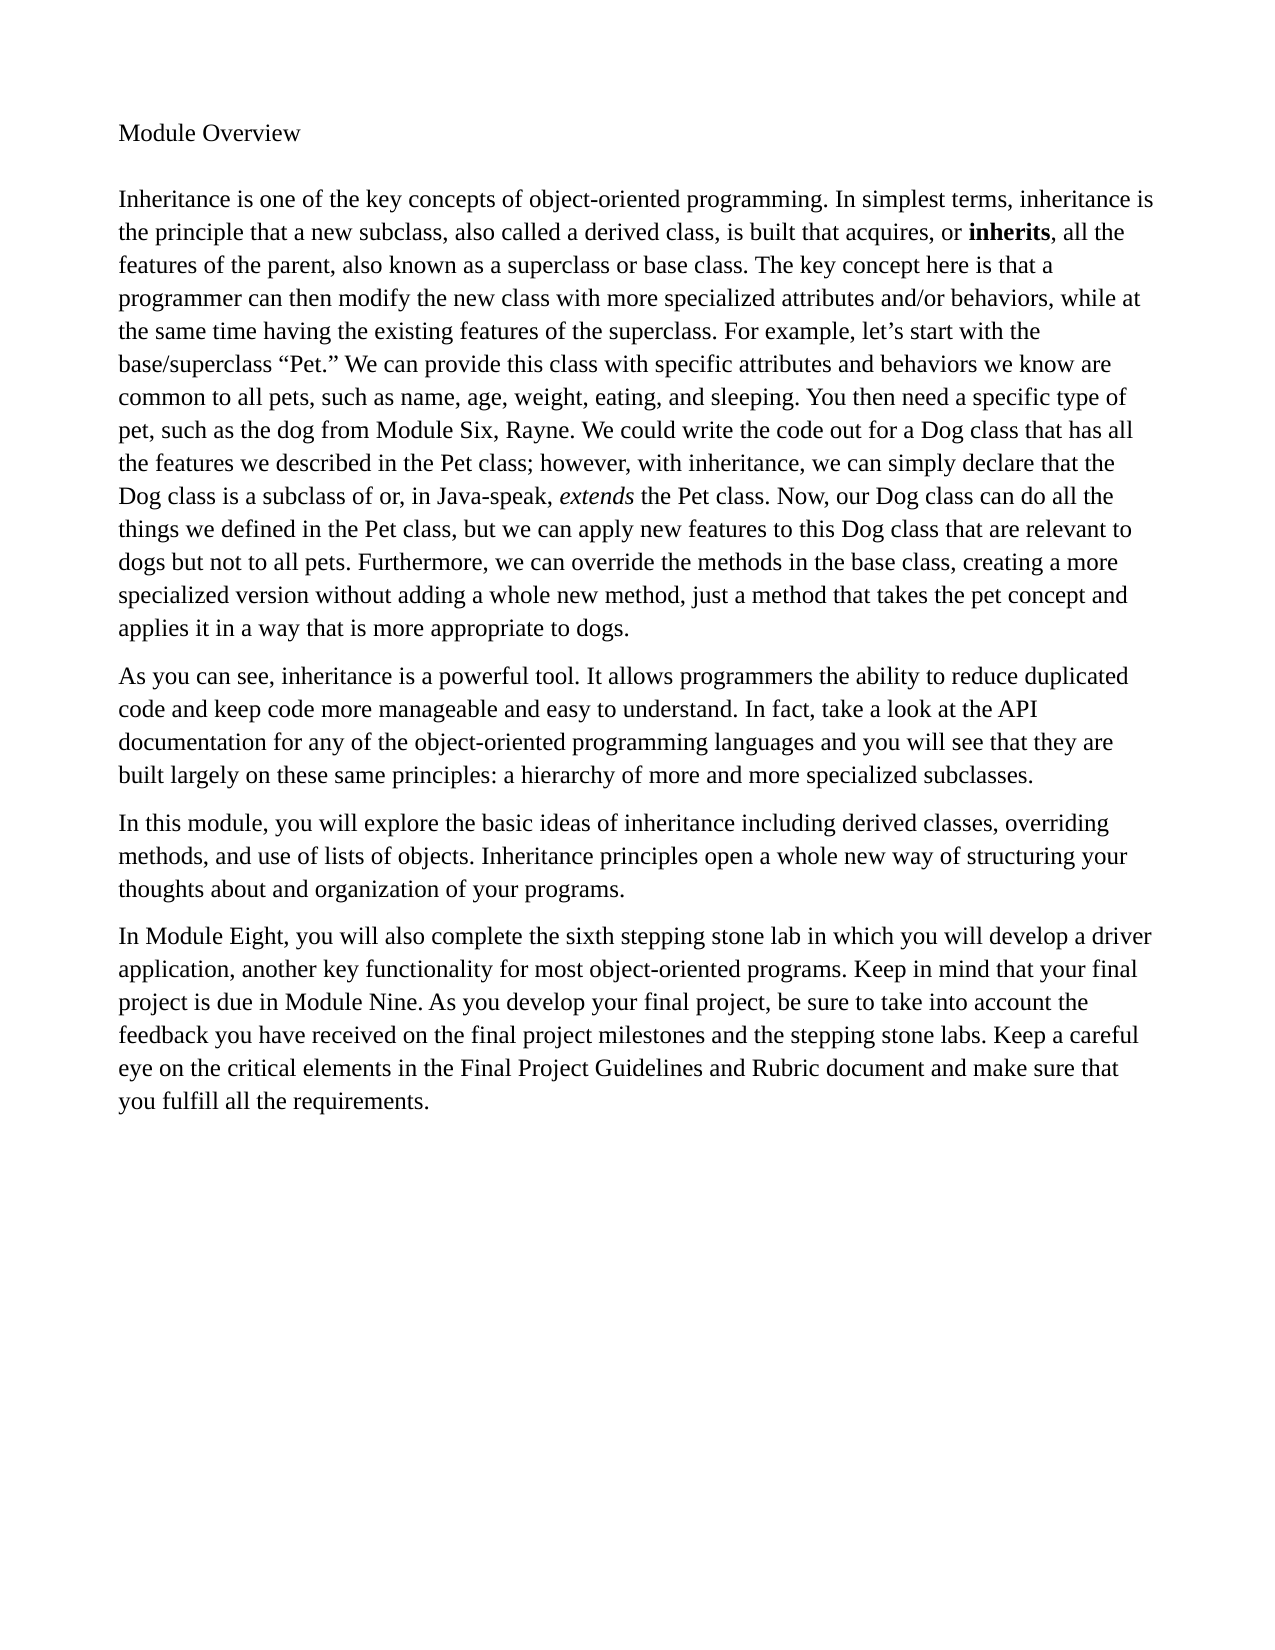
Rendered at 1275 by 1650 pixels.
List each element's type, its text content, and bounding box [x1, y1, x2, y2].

text Inheritance is one of the key concepts of object-oriented programming. In simplest terms, inheritance is the principle that a new subclass, also called a derived class, is built that acquires, or inherits, all the features of the parent, also known as a superclass or base class. The key concept here is that a programmer can then modify the new class with more specialized attributes and/or behaviors, while at the same time having the existing features of the superclass. For example, let’s start with the base/superclass “Pet.” We can provide this class with specific attributes and behaviors we know are common to all pets, such as name, age, weight, eating, and sleeping. You then need a specific type of pet, such as the dog from Module Six, Rayne. We could write the code out for a Dog class that has all the features we described in the Pet class; however, with inheritance, we can simply declare that the Dog class is a subclass of or, in Java-speak, extends the Pet class. Now, our Dog class can do all the things we defined in the Pet class, but we can apply new features to this Dog class that are relevant to dogs but not to all pets. Furthermore, we can override the methods in the base class, creating a more specialized version without adding a whole new method, just a method that takes the pet concept and applies it in a way that is more appropriate to dogs. [118, 184, 1157, 642]
text As you can see, inheritance is a powerful tool. It allows programmers the ability to reduce duplicated code and keep code more manageable and easy to understand. In fact, take a look at the API documentation for any of the object-oriented programming languages and you will see that they are built largely on these same principles: a hierarchy of more and more specialized subclasses. [118, 661, 1157, 789]
text Module Overview [118, 118, 1157, 147]
text In Module Eight, you will also complete the sixth stepping stone lab in which you will develop a driver application, another key functionality for most object-oriented programs. Keep in mind that your final project is due in Module Nine. As you develop your final project, be sure to take into account the feedback you have received on the final project milestones and the stepping stone labs. Keep a careful eye on the critical elements in the Final Project Guidelines and Rubric document and make sure that you fulfill all the requirements. [118, 921, 1157, 1115]
text In this module, you will explore the basic ideas of inheritance including derived classes, overriding methods, and use of lists of objects. Inheritance principles open a whole new way of structuring your thoughts about and organization of your programs. [118, 808, 1157, 902]
